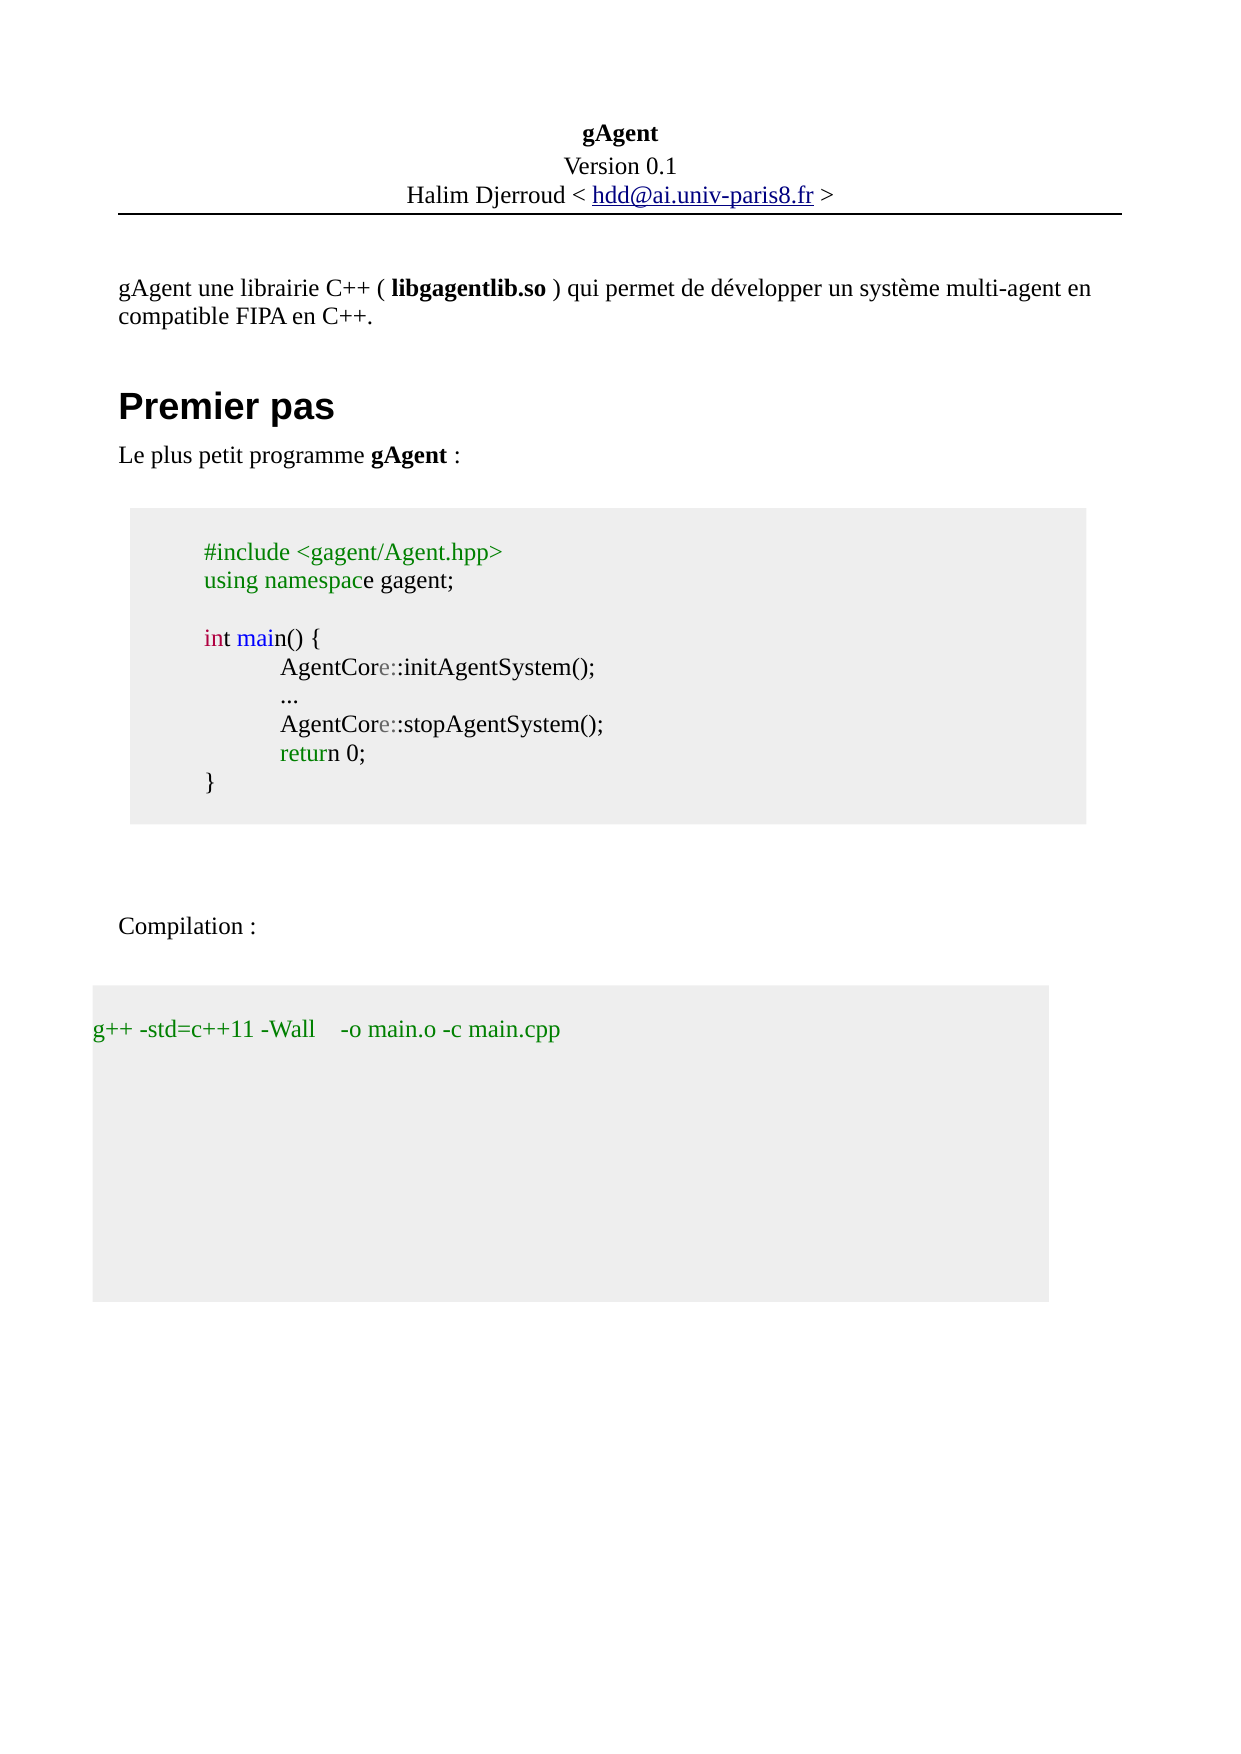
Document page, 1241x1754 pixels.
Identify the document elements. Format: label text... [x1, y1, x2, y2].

text gAgent [118, 118, 1122, 147]
text Compilation : [118, 911, 1122, 939]
text Le plus petit programme gAgent : [118, 440, 1122, 469]
subtitle Premier pas [118, 384, 1122, 428]
text gAgent une librairie C++ ( libgagentlib.so ) qui permet de développer un système multi-agent en compatible FIPA en C++. [118, 273, 1122, 330]
text Version 0.1 Halim Djerroud < hdd@ai.univ-paris8.fr > [118, 147, 1122, 213]
